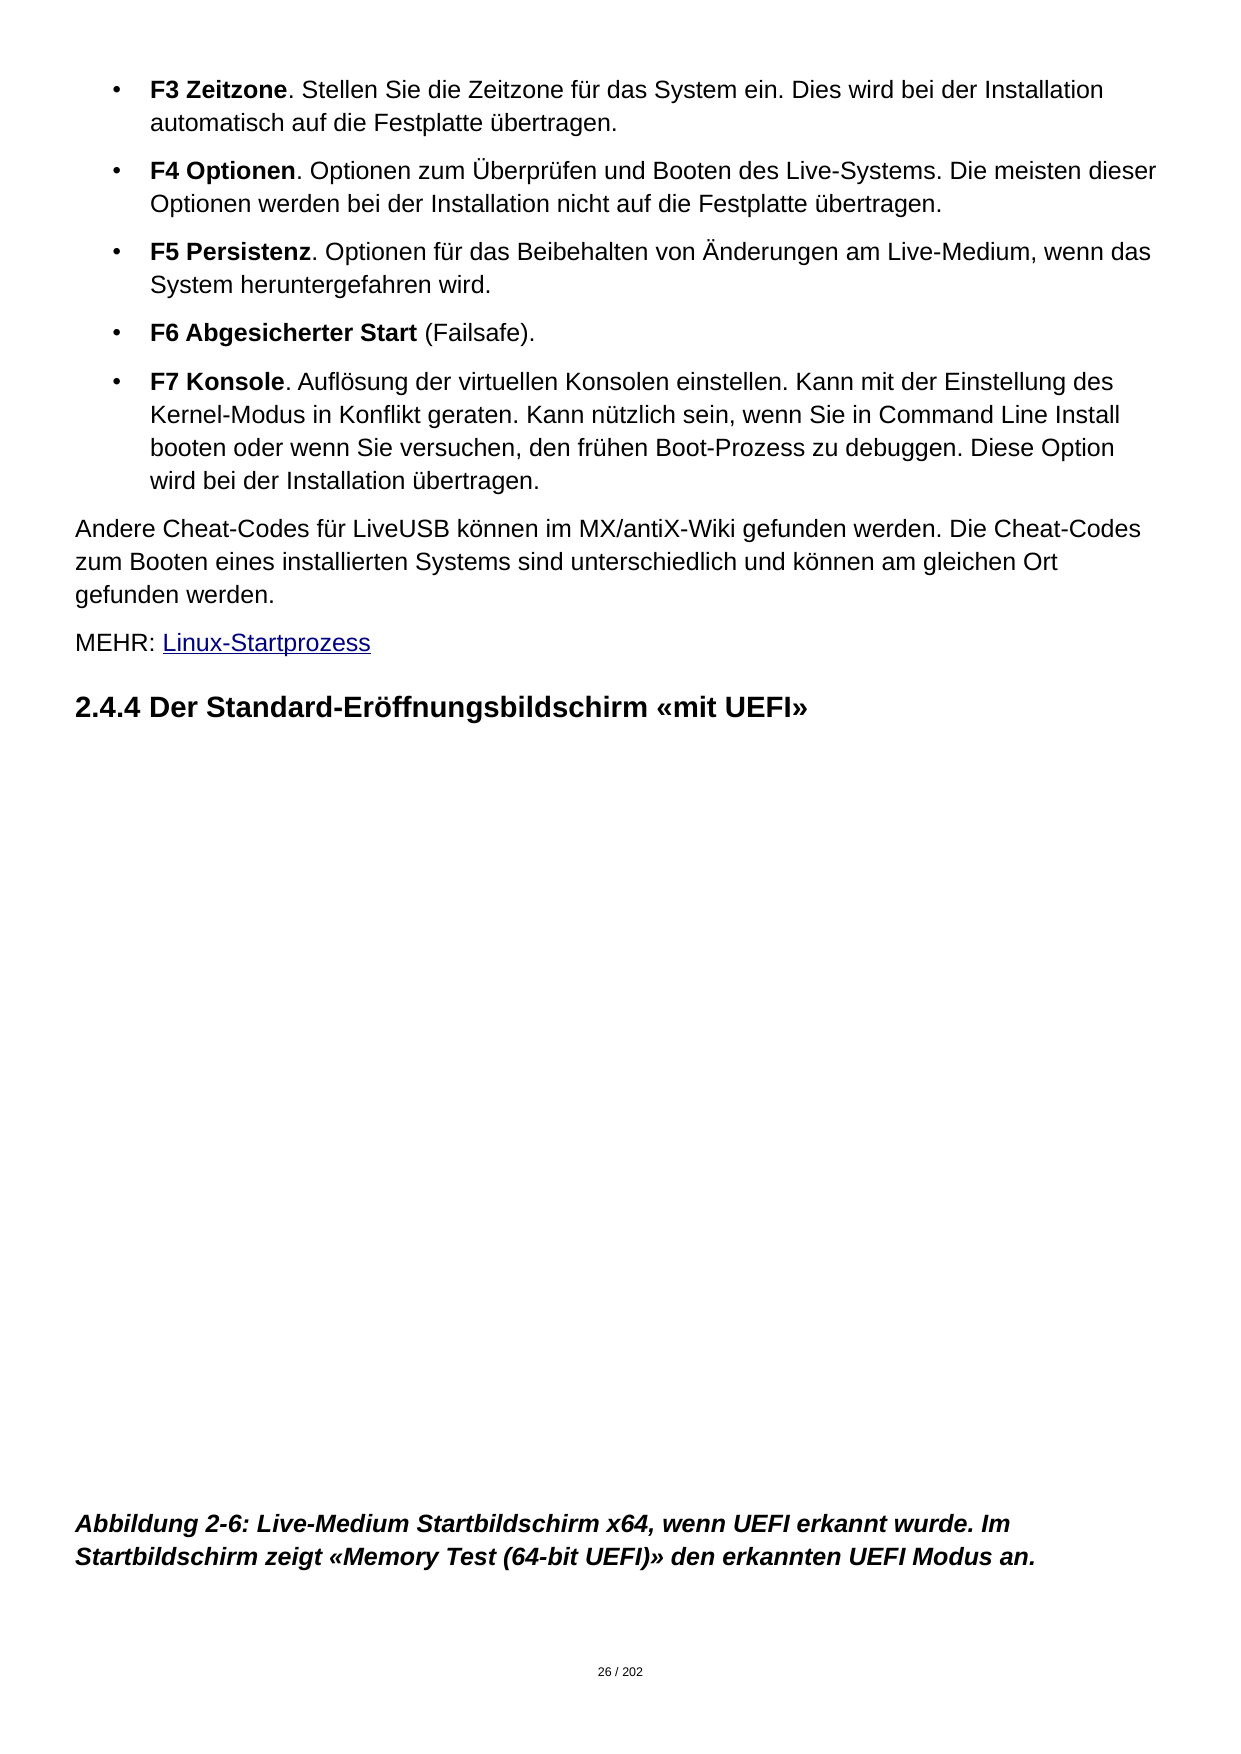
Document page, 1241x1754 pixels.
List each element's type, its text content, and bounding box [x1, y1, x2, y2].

list F6 Abgesicherter Start (Failsafe). [112, 318, 1166, 347]
text Abbildung 2-6: Live-Medium Startbildschirm x64, wenn UEFI erkannt wurde. Im Startbildschirm zeigt «Memory Test (64-bit UEFI)» den erkannten UEFI Modus an. [75, 737, 1166, 1571]
subtitle Der Standard-Eröffnungsbildschirm «mit UEFI» [75, 690, 1166, 724]
list F5 Persistenz. Optionen für das Beibehalten von Änderungen am Live-Medium, wenn das System heruntergefahren wird. [112, 237, 1166, 299]
text Andere Cheat-Codes für LiveUSB können im MX/antiX-Wiki gefunden werden. Die Cheat-Codes zum Booten eines installierten Systems sind unterschiedlich und können am gleichen Ort gefunden werden. [75, 514, 1166, 608]
list F7 Konsole. Auflösung der virtuellen Konsolen einstellen. Kann mit der Einstellung des Kernel-Modus in Konflikt geraten. Kann nützlich sein, wenn Sie in Command Line Install booten oder wenn Sie versuchen, den frühen Boot-Prozess zu debuggen. Diese Option wird bei der Installation übertragen. [112, 367, 1166, 494]
text MEHR: Linux-Startprozess [75, 628, 1166, 657]
list F4 Optionen. Optionen zum Überprüfen und Booten des Live-Systems. Die meisten dieser Optionen werden bei der Installation nicht auf die Festplatte übertragen. [112, 156, 1166, 218]
list F3 Zeitzone. Stellen Sie die Zeitzone für das System ein. Dies wird bei der Installation automatisch auf die Festplatte übertragen. [112, 75, 1166, 137]
